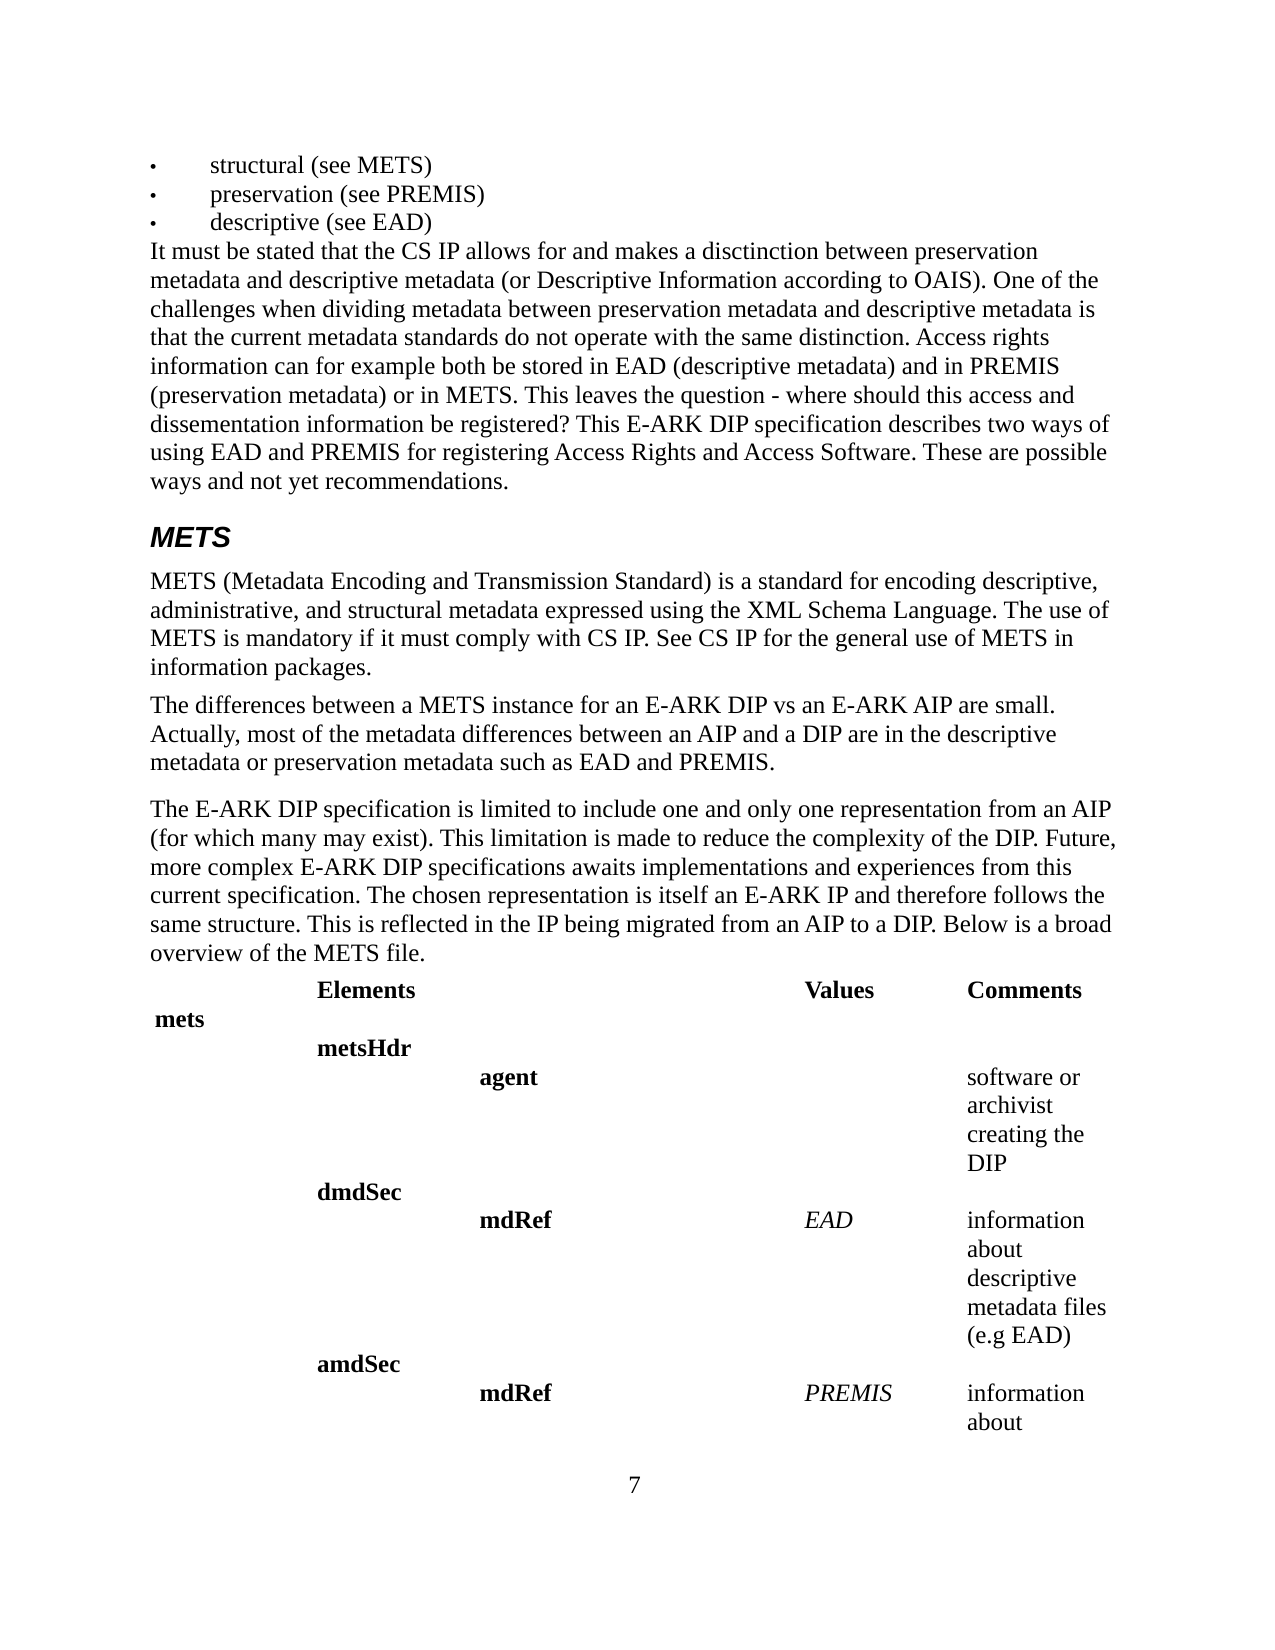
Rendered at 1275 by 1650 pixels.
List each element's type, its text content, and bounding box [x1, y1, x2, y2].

table_cell mets [150, 1004, 312, 1033]
table_cell [150, 1206, 312, 1349]
table_cell [800, 1062, 962, 1177]
table_header Values [800, 976, 962, 1004]
table_cell [150, 1033, 312, 1062]
list descriptive (see EAD) [150, 207, 1125, 236]
table_cell [638, 1062, 800, 1177]
text It must be stated that the CS IP allows for and makes a disctinction between preservation metadata and descriptive metadata (or Descriptive Information according to OAIS). One of the challenges when dividing metadata between preservation metadata and descriptive metadata is that the current metadata standards do not operate with the same distinction. Access rights information can for example both be stored in EAD (descriptive metadata) and in PREMIS (preservation metadata) or in METS. This leaves the question - where should this access and dissementation information be registered? This E-ARK DIP specification describes two ways of using EAD and PREMIS for registering Access Rights and Access Software. These are possible ways and not yet recommendations. [150, 236, 1125, 495]
table_header Elements [313, 976, 475, 1004]
table_cell [313, 1206, 475, 1349]
table_cell [800, 1349, 962, 1378]
table_cell software or archivist creating the DIP [963, 1062, 1125, 1177]
list preservation (see PREMIS) [150, 179, 1125, 207]
table_cell [638, 1206, 800, 1349]
table_cell [475, 1177, 637, 1206]
table_cell [475, 1349, 637, 1378]
table_cell [638, 1378, 800, 1436]
table_cell [800, 1177, 962, 1206]
table_cell [150, 1378, 312, 1436]
table_cell [638, 1033, 800, 1062]
table_cell [150, 1177, 312, 1206]
table_header [150, 976, 312, 1004]
table_cell [313, 1004, 475, 1033]
table_cell [963, 1033, 1125, 1062]
table_cell [638, 1177, 800, 1206]
table_cell mdRef [475, 1206, 637, 1349]
table_header [475, 976, 637, 1004]
table_cell [475, 1033, 637, 1062]
table_cell amdSec [313, 1349, 475, 1378]
table_cell dmdSec [313, 1177, 475, 1206]
list structural (see METS) [150, 150, 1125, 179]
table_cell [963, 1004, 1125, 1033]
table_header Comments [963, 976, 1125, 1004]
table_cell information about descriptive metadata files (e.g EAD) [963, 1206, 1125, 1349]
table_cell PREMIS [800, 1378, 962, 1436]
table_cell [313, 1062, 475, 1177]
text METS (Metadata Encoding and Transmission Standard) is a standard for encoding descriptive, administrative, and structural metadata expressed using the XML Schema Language. The use of METS is mandatory if it must comply with CS IP. See CS IP for the general use of METS in information packages. [150, 566, 1125, 681]
subtitle METS [150, 520, 1125, 553]
table_cell agent [475, 1062, 637, 1177]
table_cell metsHdr [313, 1033, 475, 1062]
table_cell information about [963, 1378, 1125, 1436]
table_cell [313, 1378, 475, 1436]
text The E-ARK DIP specification is limited to include one and only one representation from an AIP (for which many may exist). This limitation is made to reduce the complexity of the DIP. Future, more complex E-ARK DIP specifications awaits implementations and experiences from this current specification. The chosen representation is itself an E-ARK IP and therefore follows the same structure. This is reflected in the IP being migrated from an AIP to a DIP. Below is a broad overview of the METS file. [150, 794, 1125, 967]
table_cell [963, 1349, 1125, 1378]
table_cell [800, 1033, 962, 1062]
table_cell [638, 1004, 800, 1033]
table_cell EAD [800, 1206, 962, 1349]
table_cell [800, 1004, 962, 1033]
table_cell [638, 1349, 800, 1378]
table_cell [963, 1177, 1125, 1206]
text The differences between a METS instance for an E-ARK DIP vs an E-ARK AIP are small. Actually, most of the metadata differences between an AIP and a DIP are in the descriptive metadata or preservation metadata such as EAD and PREMIS. [150, 690, 1125, 776]
table_cell mdRef [475, 1378, 637, 1436]
table_header [638, 976, 800, 1004]
table_cell [475, 1004, 637, 1033]
table_cell [150, 1062, 312, 1177]
table_cell [150, 1349, 312, 1378]
